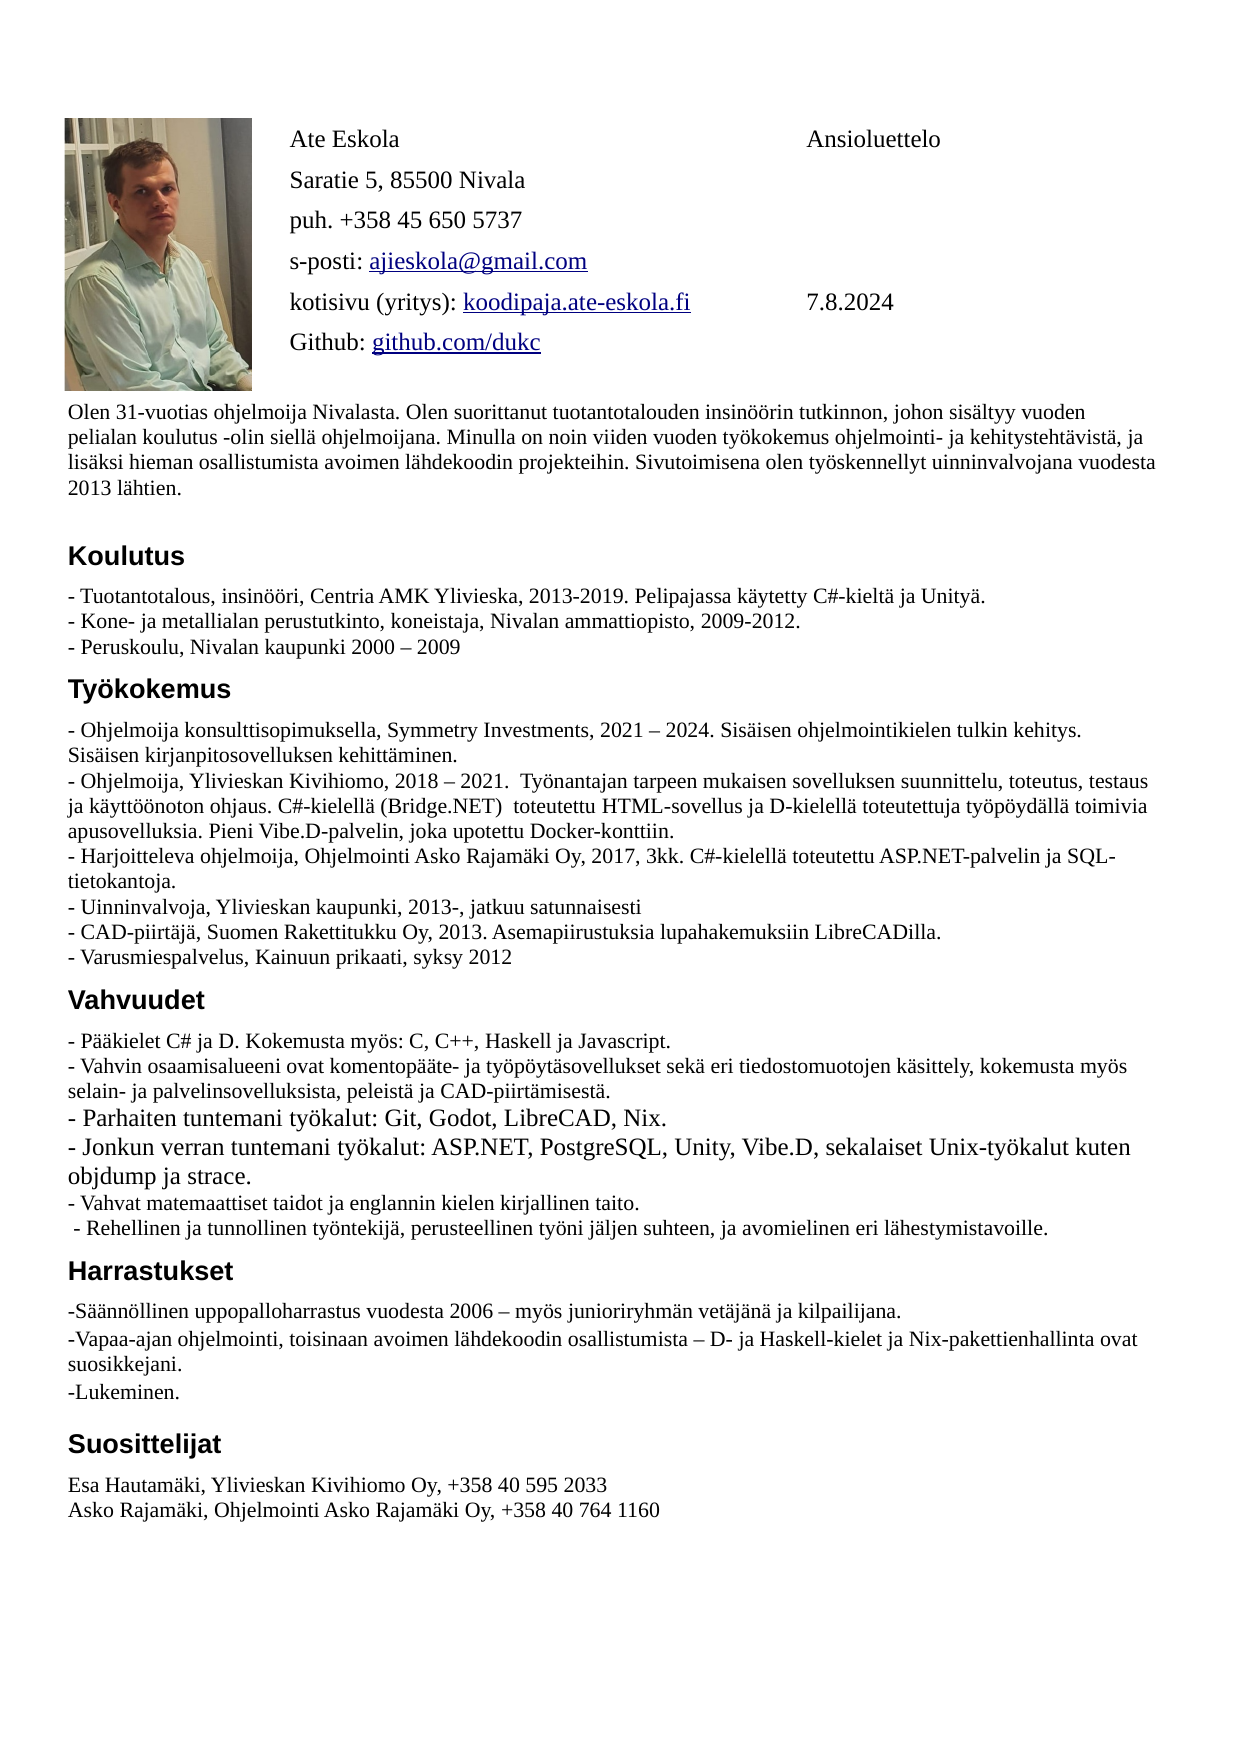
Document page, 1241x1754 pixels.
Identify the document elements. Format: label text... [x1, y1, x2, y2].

text kotisivu (yritys): koodipaja.ate-eskola.fi 7.8.2024 [252, 287, 1160, 315]
text - Peruskoulu, Nivalan kaupunki 2000 – 2009 [68, 634, 1160, 659]
text - Uinninvalvoja, Ylivieskan kaupunki, 2013-, jatkuu satunnaisesti [68, 894, 1160, 919]
text - Parhaiten tuntemani työkalut: Git, Godot, LibreCAD, Nix. [68, 1103, 1160, 1132]
text - Kone- ja metallialan perustutkinto, koneistaja, Nivalan ammattiopisto, 2009-2012. [68, 608, 1160, 634]
text Ate Eskola Ansioluettelo [252, 124, 1160, 153]
picture [64, 118, 252, 391]
text - Tuotantotalous, insinööri, Centria AMK Ylivieska, 2013-2019. Pelipajassa käytetty C#-kieltä ja Unityä. [68, 583, 1160, 608]
text - Jonkun verran tuntemani työkalut: ASP.NET, PostgreSQL, Unity, Vibe.D, sekalaiset Unix-työkalut kuten objdump ja strace. [68, 1132, 1160, 1189]
text Asko Rajamäki, Ohjelmointi Asko Rajamäki Oy, +358 40 764 1160 [68, 1497, 1160, 1522]
text Github: github.com/dukc [252, 327, 1160, 356]
subtitle Työkokemus [68, 673, 1160, 705]
subtitle Harrastukset [68, 1254, 1160, 1286]
text s-posti: ajieskola@gmail.com [252, 246, 1160, 275]
text Saratie 5, 85500 Nivala [252, 165, 1160, 193]
text -Lukeminen. [68, 1379, 1160, 1404]
text - Vahvat matemaattiset taidot ja englannin kielen kirjallinen taito. [68, 1189, 1160, 1215]
text -Säännöllinen uppopalloharrastus vuodesta 2006 – myös junioriryhmän vetäjänä ja kilpailijana. [68, 1298, 1160, 1323]
text - Ohjelmoija, Ylivieskan Kivihiomo, 2018 – 2021. Työnantajan tarpeen mukaisen sovelluksen suunnittelu, toteutus, testaus ja käyttöönoton ohjaus. C#-kielellä (Bridge.NET) toteutettu HTML-sovellus ja D-kielellä toteutettuja työpöydällä toimivia apusovelluksia. Pieni Vibe.D-palvelin, joka upotettu Docker-konttiin. [68, 768, 1160, 843]
text - CAD-piirtäjä, Suomen Rakettitukku Oy, 2013. Asemapiirustuksia lupahakemuksiin LibreCADilla. [68, 919, 1160, 944]
text - Vahvin osaamisalueeni ovat komentopääte- ja työpöytäsovellukset sekä eri tiedostomuotojen käsittely, kokemusta myös selain- ja palvelinsovelluksista, peleistä ja CAD-piirtämisestä. [68, 1053, 1160, 1103]
text - Harjoitteleva ohjelmoija, Ohjelmointi Asko Rajamäki Oy, 2017, 3kk. C#-kielellä toteutettu ASP.NET-palvelin ja SQL-tietokantoja. [68, 843, 1160, 894]
subtitle Suosittelijat [68, 1428, 1160, 1459]
subtitle Vahvuudet [68, 984, 1160, 1015]
text -Vapaa-ajan ohjelmointi, toisinaan avoimen lähdekoodin osallistumista – D- ja Haskell-kielet ja Nix-pakettienhallinta ovat suosikkejani. [68, 1326, 1160, 1377]
subtitle Koulutus [68, 539, 1160, 571]
text Olen 31-vuotias ohjelmoija Nivalasta. Olen suorittanut tuotantotalouden insinöörin tutkinnon, johon sisältyy vuoden pelialan koulutus -olin siellä ohjelmoijana. Minulla on noin viiden vuoden työkokemus ohjelmointi- ja kehitystehtävistä, ja lisäksi hieman osallistumista avoimen lähdekoodin projekteihin. Sivutoimisena olen työskennellyt uinninvalvojana vuodesta 2013 lähtien. [68, 399, 1160, 500]
text puh. +358 45 650 5737 [252, 205, 1160, 234]
text - Pääkielet C# ja D. Kokemusta myös: C, C++, Haskell ja Javascript. [68, 1028, 1160, 1053]
text - Rehellinen ja tunnollinen työntekijä, perusteellinen työni jäljen suhteen, ja avomielinen eri lähestymistavoille. [68, 1215, 1160, 1240]
text - Ohjelmoija konsulttisopimuksella, Symmetry Investments, 2021 – 2024. Sisäisen ohjelmointikielen tulkin kehitys. Sisäisen kirjanpitosovelluksen kehittäminen. [68, 717, 1160, 768]
text - Varusmiespalvelus, Kainuun prikaati, syksy 2012 [68, 944, 1160, 969]
text Esa Hautamäki, Ylivieskan Kivihiomo Oy, +358 40 595 2033 [68, 1472, 1160, 1497]
